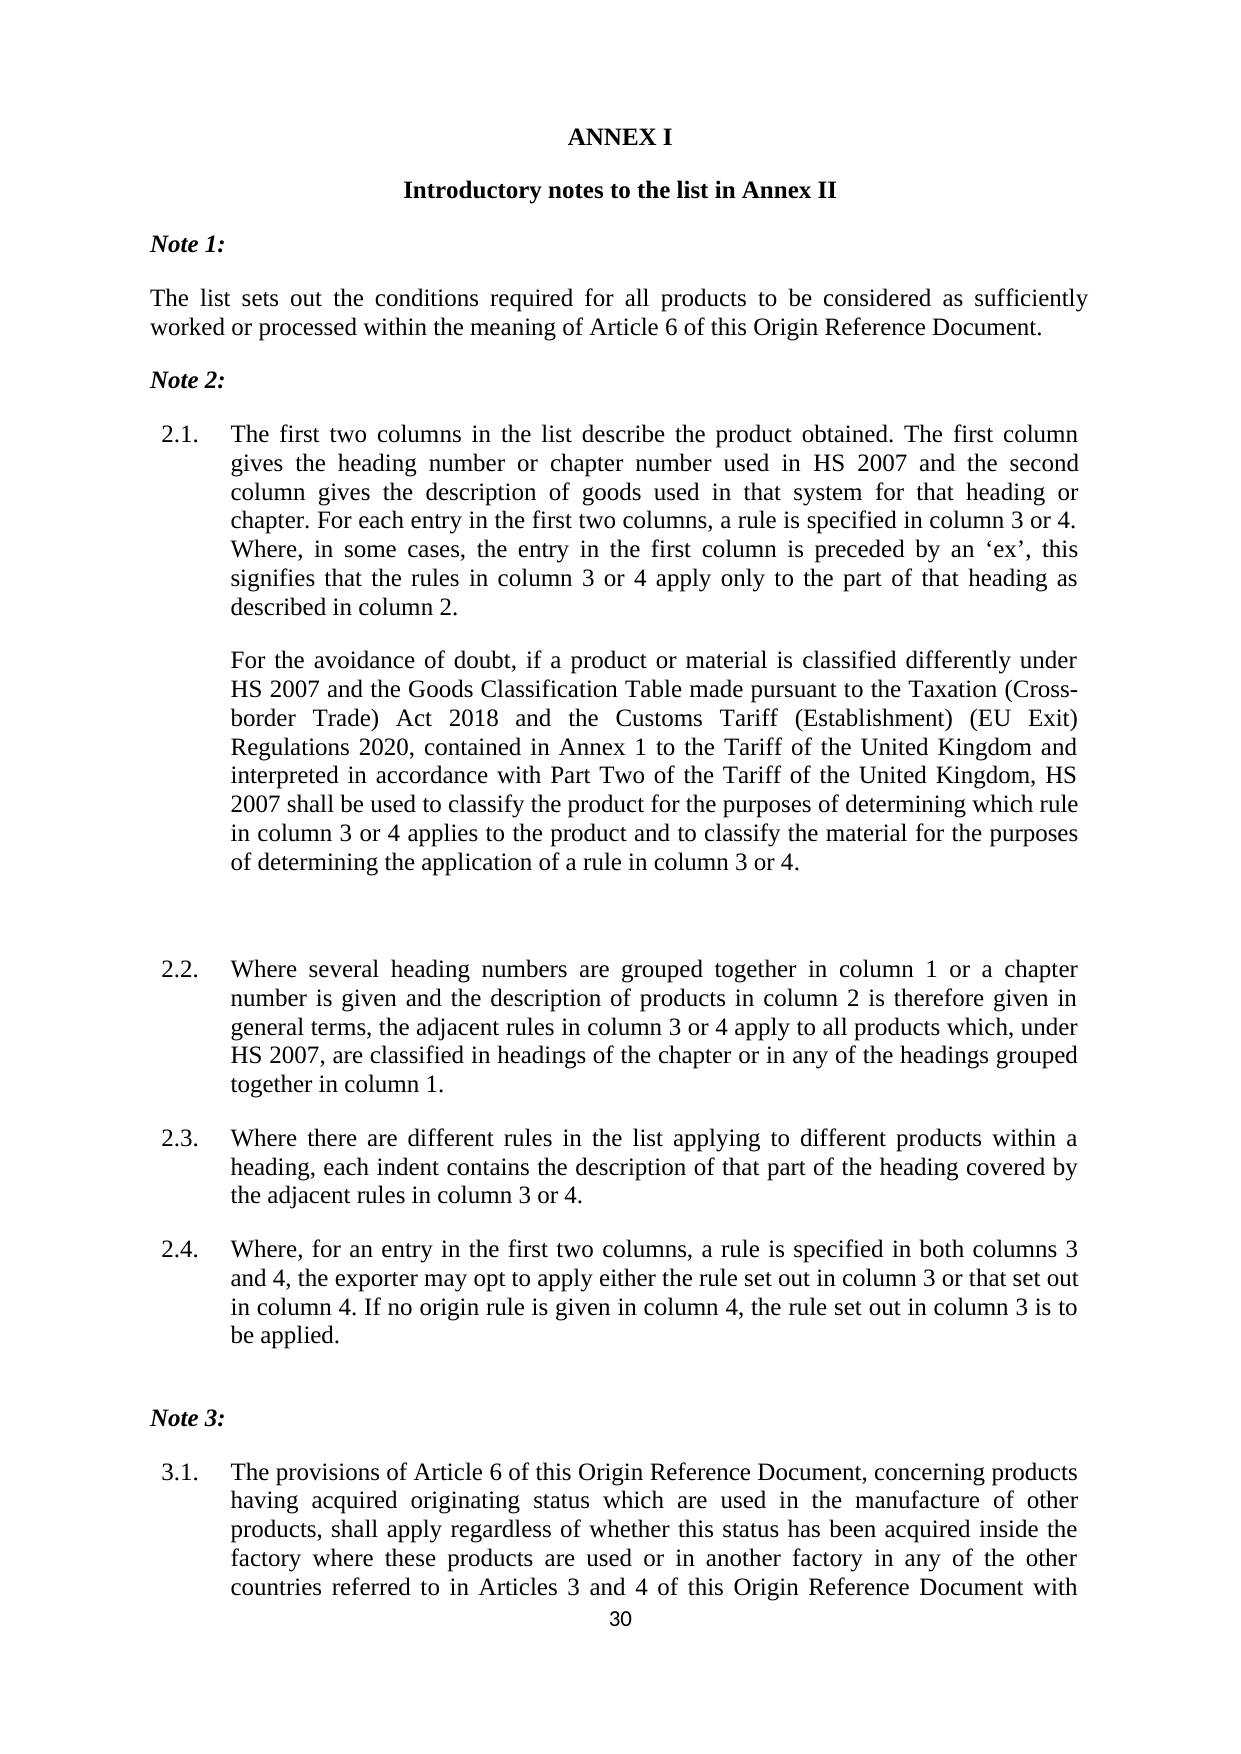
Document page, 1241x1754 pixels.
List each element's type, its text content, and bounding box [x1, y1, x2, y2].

table_header The first two columns in the list describe the product obtained. The first column gives the heading number or chapter number used in HS 2007 and the second column gives the description of goods used in that system for that heading or chapter. For each entry in the first two columns, a rule is specified in column 3 or 4. Where, in some cases, the entry in the first column is preceded by an ‘ex’, this signifies that the rules in column 3 or 4 apply only to the part of that heading as described in column 2. For the avoidance of doubt, if a product or material is classified differently under HS 2007 and the Goods Classification Table made pursuant to the Taxation (Cross-border Trade) Act 2018 and the Customs Tariff (Establishment) (EU Exit) Regulations 2020, contained in Annex 1 to the Tariff of the United Kingdom and interpreted in accordance with Part Two of the Tariff of the United Kingdom, HS 2007 shall be used to classify the product for the purposes of determining which rule in column 3 or 4 applies to the product and to classify the material for the purposes of determining the application of a rule in column 3 or 4. [219, 419, 1090, 954]
table_cell 2.4. [150, 1234, 219, 1374]
table_cell 2.3. [150, 1123, 219, 1234]
text Note 3: [150, 1403, 1090, 1432]
table_cell 2.2. [150, 954, 219, 1123]
table_cell Where several heading numbers are grouped together in column 1 or a chapter number is given and the description of products in column 2 is therefore given in general terms, the adjacent rules in column 3 or 4 apply to all products which, under HS 2007, are classified in headings of the chapter or in any of the headings grouped together in column 1. [219, 954, 1090, 1123]
table_header 3.1. [150, 1457, 219, 1600]
table_cell Where, for an entry in the first two columns, a rule is specified in both columns 3 and 4, the exporter may opt to apply either the rule set out in column 3 or that set out in column 4. If no origin rule is given in column 4, the rule set out in column 3 is to be applied. [219, 1234, 1090, 1374]
text Introductory notes to the list in Annex II [150, 175, 1090, 204]
table_header 2.1. [150, 419, 219, 954]
text Note 2: [150, 365, 1090, 394]
text The list sets out the conditions required for all products to be considered as sufficiently worked or processed within the meaning of Article 6 of this Origin Reference Document. [150, 283, 1090, 340]
text ANNEX I [150, 122, 1090, 150]
table_header The provisions of Article 6 of this Origin Reference Document, concerning products having acquired originating status which are used in the manufacture of other products, shall apply regardless of whether this status has been acquired inside the factory where these products are used or in another factory in any of the other countries referred to in Articles 3 and 4 of this Origin Reference Document with [219, 1457, 1090, 1600]
table_cell Where there are different rules in the list applying to different products within a heading, each indent contains the description of that part of the heading covered by the adjacent rules in column 3 or 4. [219, 1123, 1090, 1234]
text Note 1: [150, 229, 1090, 258]
